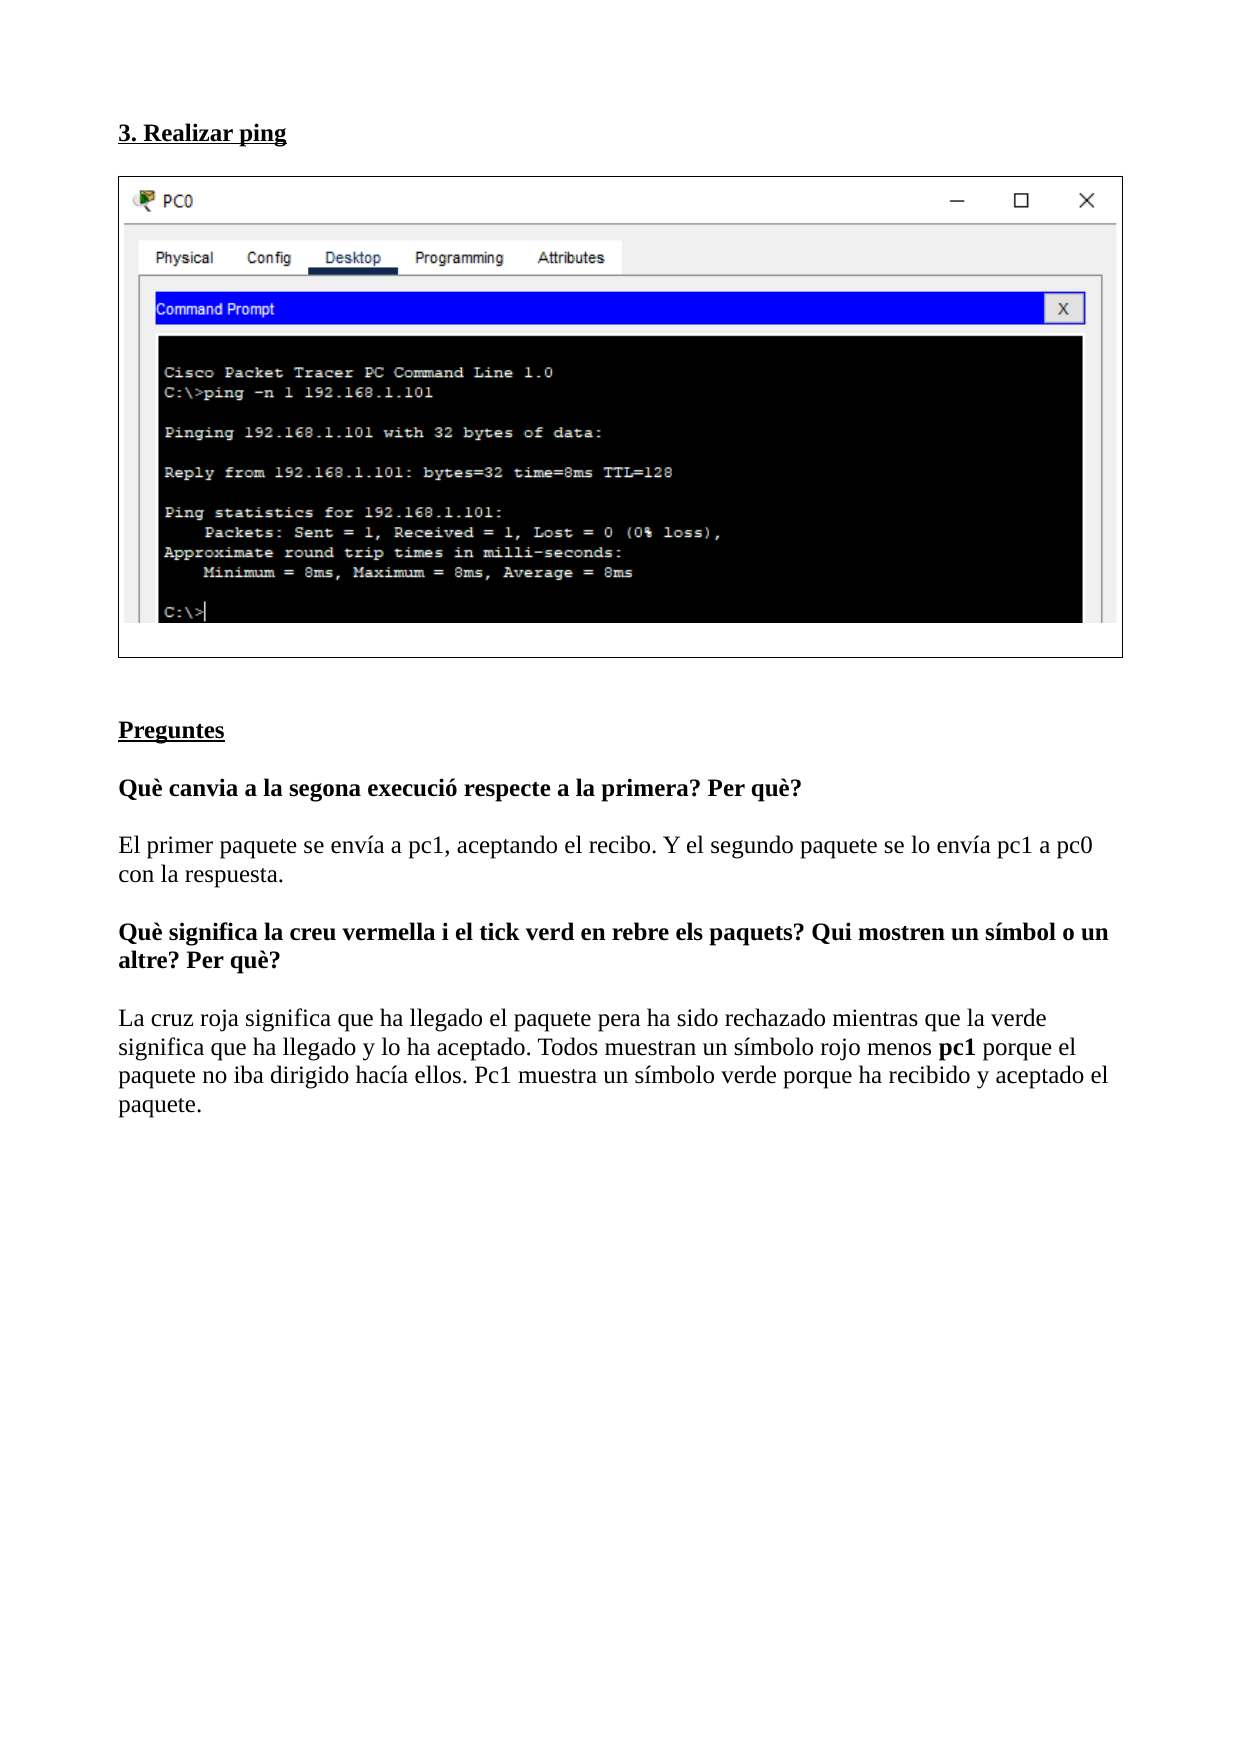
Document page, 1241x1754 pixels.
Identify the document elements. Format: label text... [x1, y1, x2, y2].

text La cruz roja significa que ha llegado el paquete pera ha sido rechazado mientras que la verde significa que ha llegado y lo ha aceptado. Todos muestran un símbolo rojo menos pc1 porque el paquete no iba dirigido hacía ellos. Pc1 muestra un símbolo verde porque ha recibido y aceptado el paquete. [118, 1003, 1122, 1118]
text Què significa la creu vermella i el tick verd en rebre els paquets? Qui mostren un símbol o un altre? Per què? [118, 917, 1122, 974]
text Què canvia a la segona execució respecte a la primera? Per què? [118, 773, 1122, 802]
text El primer paquete se envía a pc1, aceptando el recibo. Y el segundo paquete se lo envía pc1 a pc0 con la respuesta. [118, 830, 1122, 888]
table_header [119, 177, 1122, 657]
picture [123, 182, 1117, 623]
text 3. Realizar ping [118, 118, 1122, 147]
text Preguntes [118, 715, 1122, 744]
